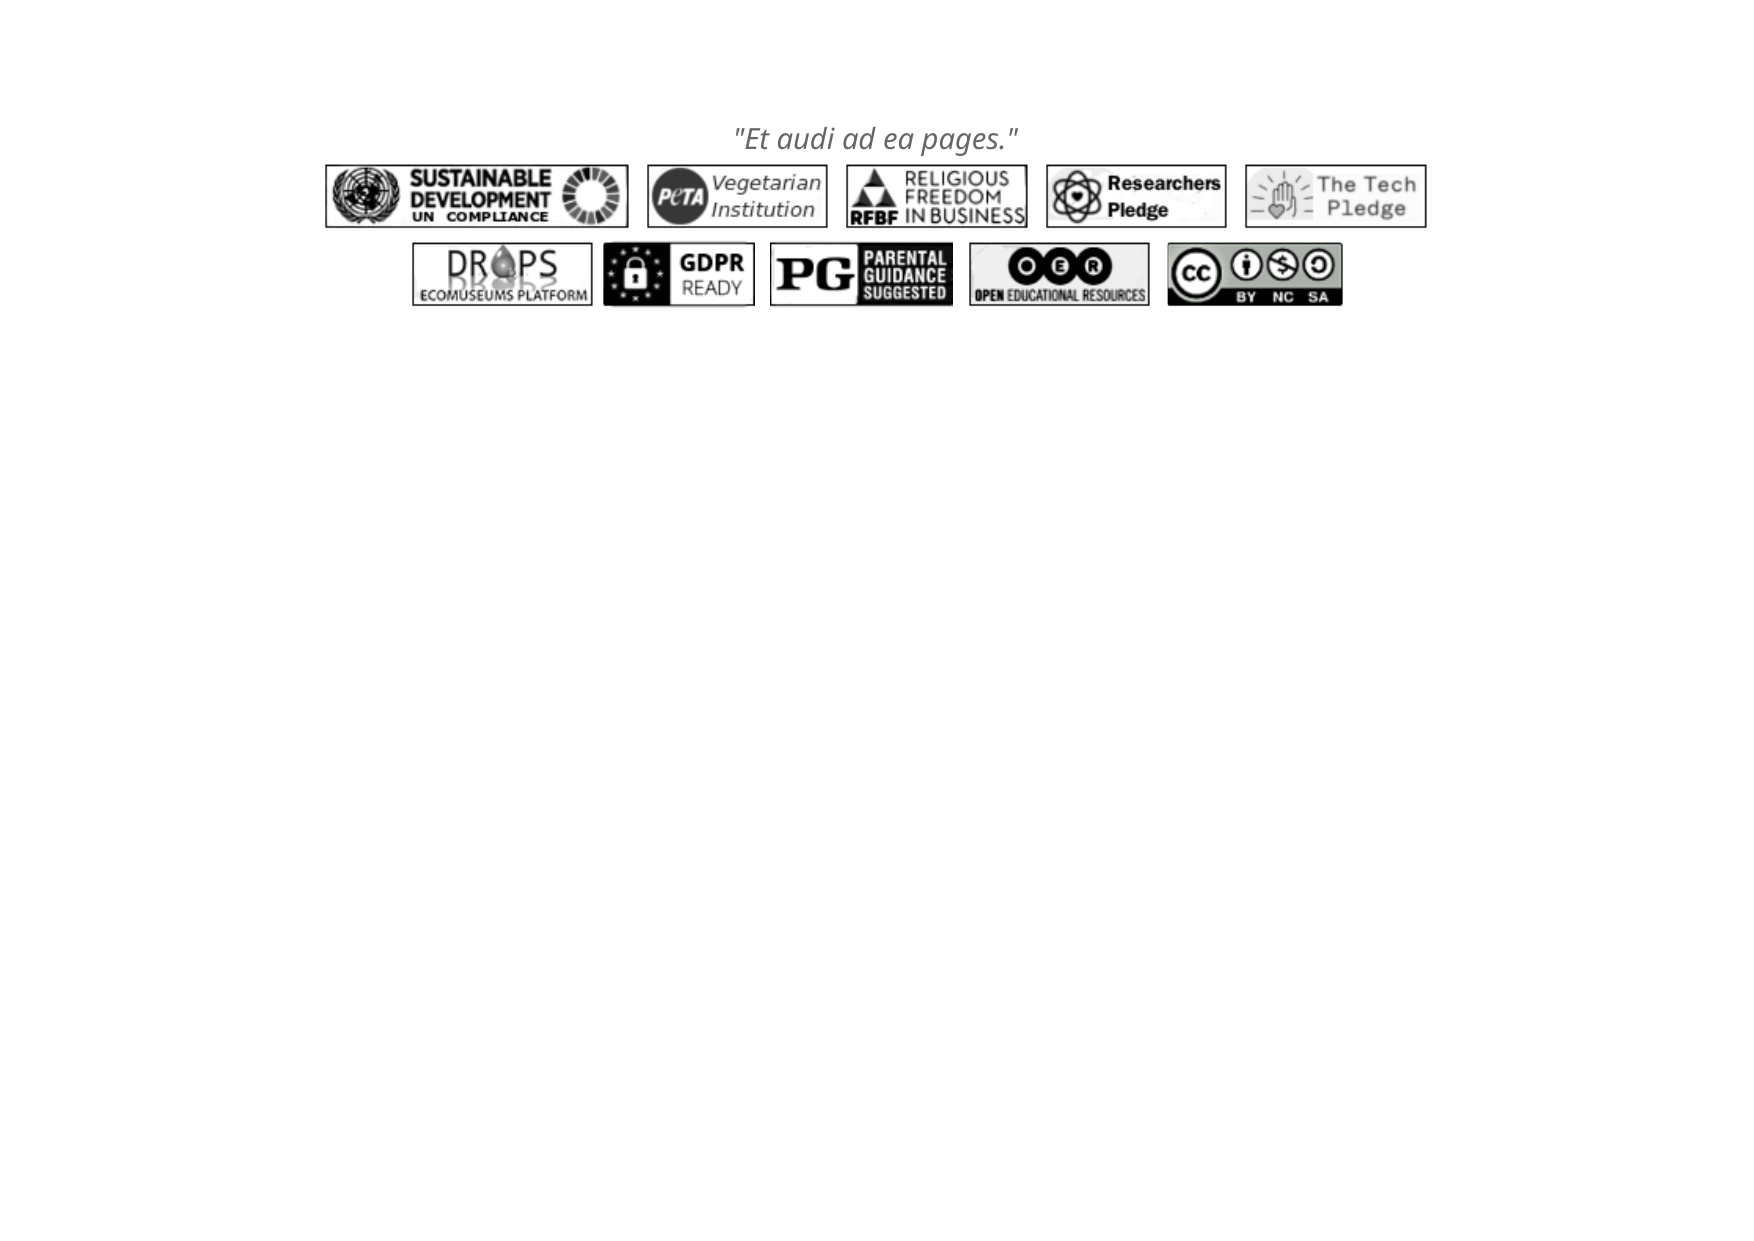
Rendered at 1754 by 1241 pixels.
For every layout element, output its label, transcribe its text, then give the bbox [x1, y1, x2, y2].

text "Et audi ad ea pages." [118, 118, 1636, 158]
picture [325, 157, 1429, 314]
